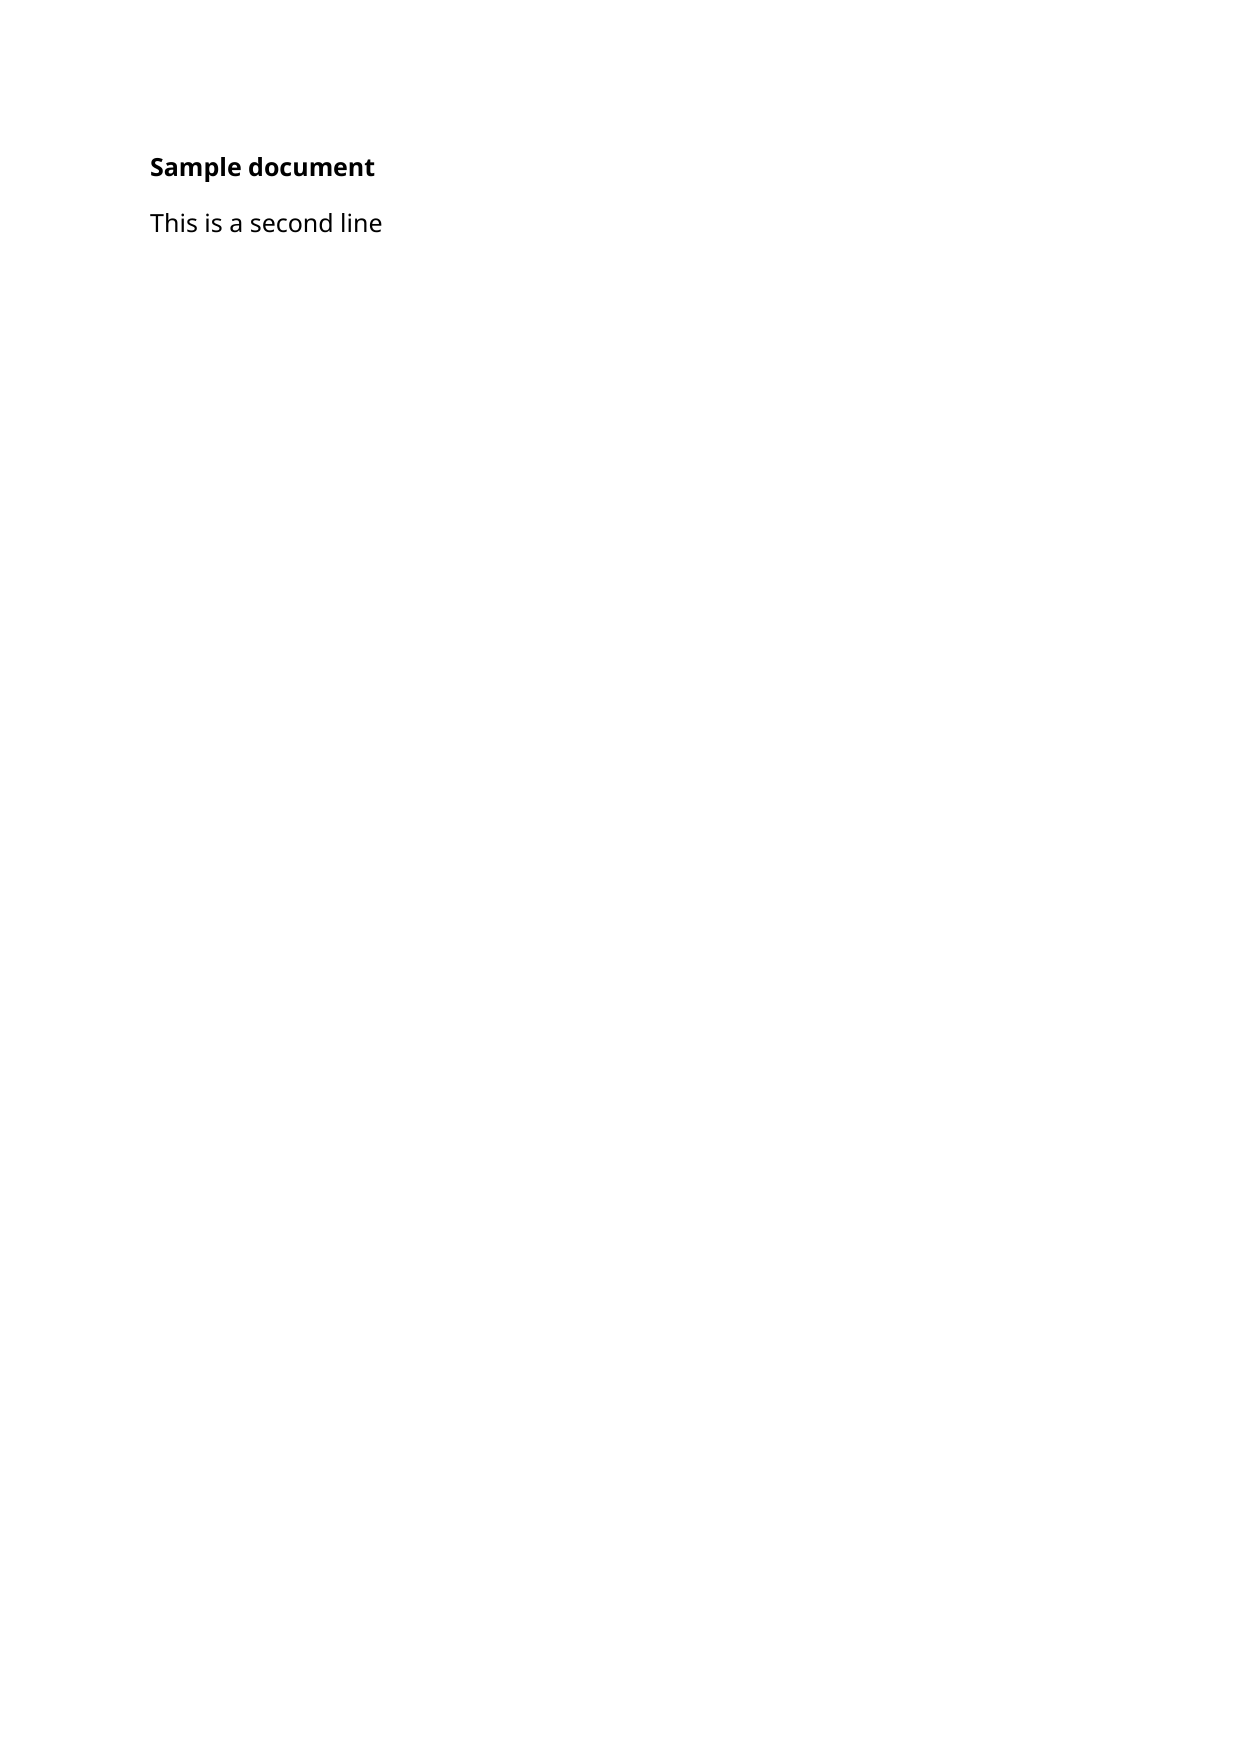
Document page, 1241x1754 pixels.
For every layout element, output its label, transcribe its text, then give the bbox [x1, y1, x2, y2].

text This is a second line [150, 206, 1090, 240]
text Sample document [150, 150, 1090, 184]
